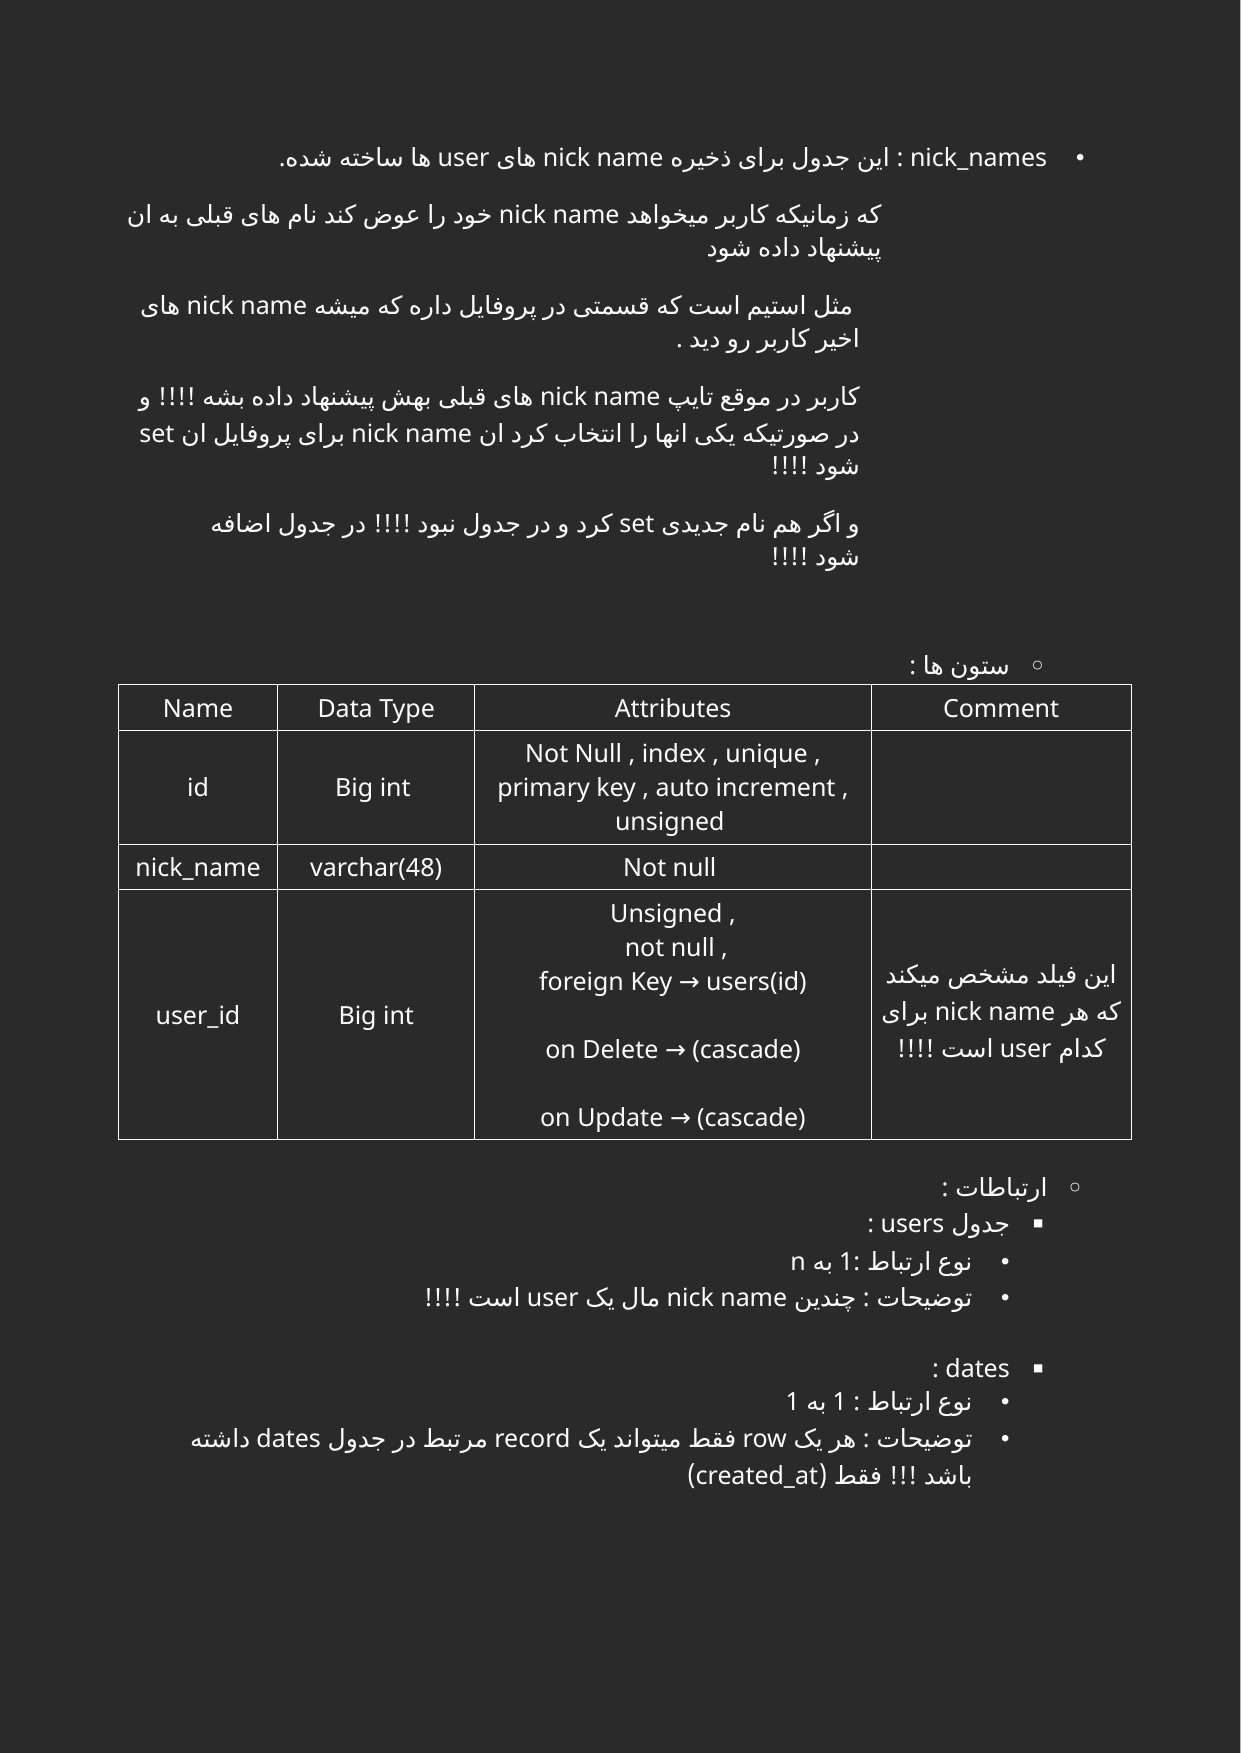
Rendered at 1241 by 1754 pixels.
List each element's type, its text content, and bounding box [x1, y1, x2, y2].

list ارتباطات : [118, 1173, 1085, 1206]
table_cell Big int [278, 890, 474, 1139]
table_cell [872, 731, 1131, 844]
list جدول users : [118, 1206, 1047, 1243]
list مثل استیم است که قسمتی در پروفایل داره که میشه nick name های اخیر کاربر رو دید . [118, 288, 897, 357]
list توضیحات : هر یک row فقط میتواند یک record مرتبط در جدول dates داشته باشد !!! فقط (created_at) [118, 1421, 1010, 1495]
table_cell Unsigned , not null , foreign Key → users(id) on Delete → (cascade) on Update → (cascade) [475, 890, 871, 1139]
list dates : [118, 1351, 1047, 1388]
list توضیحات : چندین nick name مال یک user است !!!! [118, 1280, 1010, 1317]
table_header Comment [872, 685, 1131, 730]
list و اگر هم نام جدیدی set کرد و در جدول نبود !!!! در جدول اضافه شود !!!! [118, 506, 897, 576]
table_cell Not null [475, 845, 871, 889]
table_cell nick_name [119, 845, 277, 889]
table_cell این فیلد مشخص میکند که هر nick name برای کدام user است !!!! [872, 890, 1131, 1139]
table_header Attributes [475, 685, 871, 730]
text که زمانیکه کاربر میخواهد nick name خود را عوض کند نام های قبلی به ان پیشنهاد داده شود [118, 197, 1122, 267]
list ستون ها :‌ [118, 652, 1047, 684]
table_header Data Type [278, 685, 474, 730]
table_cell id [119, 731, 277, 844]
table_cell Not Null , index , unique , primary key , auto increment , unsigned [475, 731, 871, 844]
list کاربر در موقع تایپ nick name های قبلی بهش پیشنهاد داده بشه !!!! و در صورتیکه یکی انها را انتخاب کرد ان nick name برای پروفایل ان set شود !!!!‌ [118, 378, 897, 485]
table_cell varchar(48) [278, 845, 474, 889]
list نوع ارتباط :‌ 1 به 1 [118, 1388, 1010, 1421]
list نوع ارتباط :‌1 به n [118, 1243, 1010, 1280]
table_cell [872, 845, 1131, 889]
table_cell user_id [119, 890, 277, 1139]
table_header Name [119, 685, 277, 730]
list nick_names : این جدول برای ذخیره nick name های user ها ساخته شده. [118, 139, 1085, 176]
table_cell Big int [278, 731, 474, 844]
